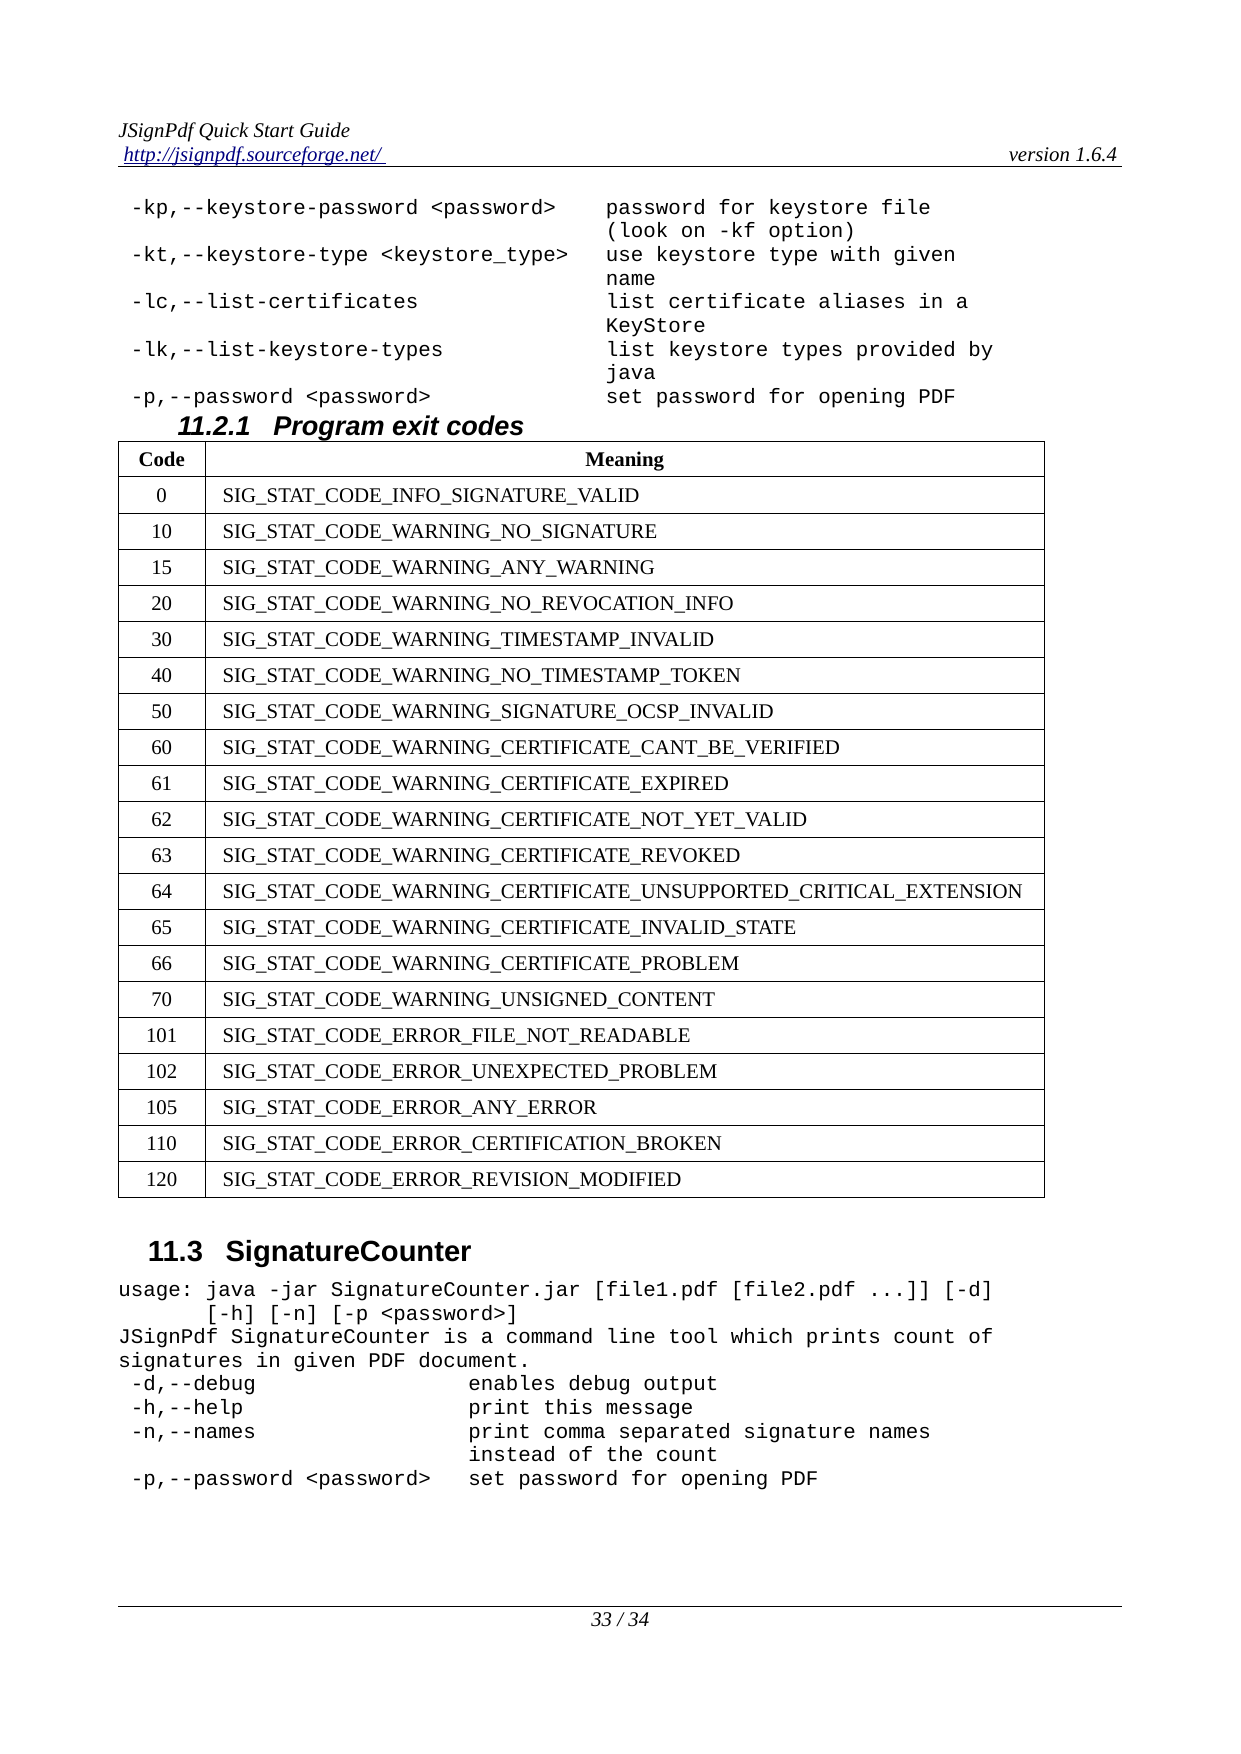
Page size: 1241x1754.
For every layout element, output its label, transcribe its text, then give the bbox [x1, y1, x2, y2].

text java [118, 362, 1122, 386]
table_cell SIG_STAT_CODE_WARNING_CERTIFICATE_REVOKED [206, 838, 1044, 873]
text -n,--names print comma separated signature names [118, 1421, 1122, 1444]
table_cell SIG_STAT_CODE_WARNING_CERTIFICATE_INVALID_STATE [206, 910, 1044, 945]
table_cell SIG_STAT_CODE_ERROR_ANY_ERROR [206, 1090, 1044, 1125]
text -p,--password <password> set password for opening PDF [118, 1468, 1122, 1492]
text -d,--debug enables debug output [118, 1373, 1122, 1397]
table_cell 65 [119, 910, 205, 945]
table_cell SIG_STAT_CODE_WARNING_TIMESTAMP_INVALID [206, 622, 1044, 657]
text usage: java -jar SignatureCounter.jar [file1.pdf [file2.pdf ...]] [-d] [118, 1279, 1122, 1302]
table_cell 70 [119, 982, 205, 1017]
table_cell 66 [119, 946, 205, 981]
table_cell SIG_STAT_CODE_WARNING_NO_REVOCATION_INFO [206, 586, 1044, 621]
table_cell 62 [119, 802, 205, 837]
table_cell 101 [119, 1018, 205, 1053]
text name [118, 268, 1122, 291]
table_cell 60 [119, 730, 205, 765]
text JSignPdf SignatureCounter is a command line tool which prints count of [118, 1326, 1122, 1350]
table_cell SIG_STAT_CODE_INFO_SIGNATURE_VALID [206, 477, 1044, 512]
text -p,--password <password> set password for opening PDF [118, 386, 1122, 409]
table_cell SIG_STAT_CODE_ERROR_REVISION_MODIFIED [206, 1162, 1044, 1197]
table_cell SIG_STAT_CODE_WARNING_CERTIFICATE_CANT_BE_VERIFIED [206, 730, 1044, 765]
text (look on -kf option) [118, 220, 1122, 244]
table_cell 30 [119, 622, 205, 657]
table_cell SIG_STAT_CODE_WARNING_NO_TIMESTAMP_TOKEN [206, 658, 1044, 693]
table_cell SIG_STAT_CODE_WARNING_CERTIFICATE_NOT_YET_VALID [206, 802, 1044, 837]
text signatures in given PDF document. [118, 1350, 1122, 1373]
table_cell 15 [119, 550, 205, 584]
table_cell 64 [119, 874, 205, 909]
table_cell SIG_STAT_CODE_ERROR_FILE_NOT_READABLE [206, 1018, 1044, 1053]
table_cell 110 [119, 1126, 205, 1161]
text -h,--help print this message [118, 1397, 1122, 1421]
table_cell SIG_STAT_CODE_WARNING_SIGNATURE_OCSP_INVALID [206, 694, 1044, 729]
table_cell 40 [119, 658, 205, 693]
table_header Meaning [206, 442, 1044, 476]
table_cell SIG_STAT_CODE_WARNING_ANY_WARNING [206, 550, 1044, 584]
table_cell SIG_STAT_CODE_WARNING_NO_SIGNATURE [206, 514, 1044, 548]
table_cell SIG_STAT_CODE_ERROR_UNEXPECTED_PROBLEM [206, 1054, 1044, 1089]
text instead of the count [118, 1444, 1122, 1468]
table_cell 63 [119, 838, 205, 873]
text -lc,--list-certificates list certificate aliases in a [118, 291, 1122, 315]
table_cell 50 [119, 694, 205, 729]
table_cell SIG_STAT_CODE_WARNING_CERTIFICATE_UNSUPPORTED_CRITICAL_EXTENSION [206, 874, 1044, 909]
table_header Code [119, 442, 205, 476]
table_cell 105 [119, 1090, 205, 1125]
text KeyStore [118, 315, 1122, 339]
table_cell 10 [119, 514, 205, 548]
text -kt,--keystore-type <keystore_type> use keystore type with given [118, 244, 1122, 268]
table_cell SIG_STAT_CODE_ERROR_CERTIFICATION_BROKEN [206, 1126, 1044, 1161]
table_cell 20 [119, 586, 205, 621]
table_cell 102 [119, 1054, 205, 1089]
table_cell SIG_STAT_CODE_WARNING_CERTIFICATE_PROBLEM [206, 946, 1044, 981]
text -lk,--list-keystore-types list keystore types provided by [118, 339, 1122, 362]
table_cell 0 [119, 477, 205, 512]
table_cell 120 [119, 1162, 205, 1197]
table_cell SIG_STAT_CODE_WARNING_UNSIGNED_CONTENT [206, 982, 1044, 1017]
text [-h] [-n] [-p <password>] [118, 1302, 1122, 1326]
table_cell SIG_STAT_CODE_WARNING_CERTIFICATE_EXPIRED [206, 766, 1044, 801]
subtitle SignatureCounter [148, 1233, 1116, 1267]
text -kp,--keystore-password <password> password for keystore file [118, 197, 1122, 220]
subtitle Program exit codes [177, 409, 1122, 441]
table_cell 61 [119, 766, 205, 801]
